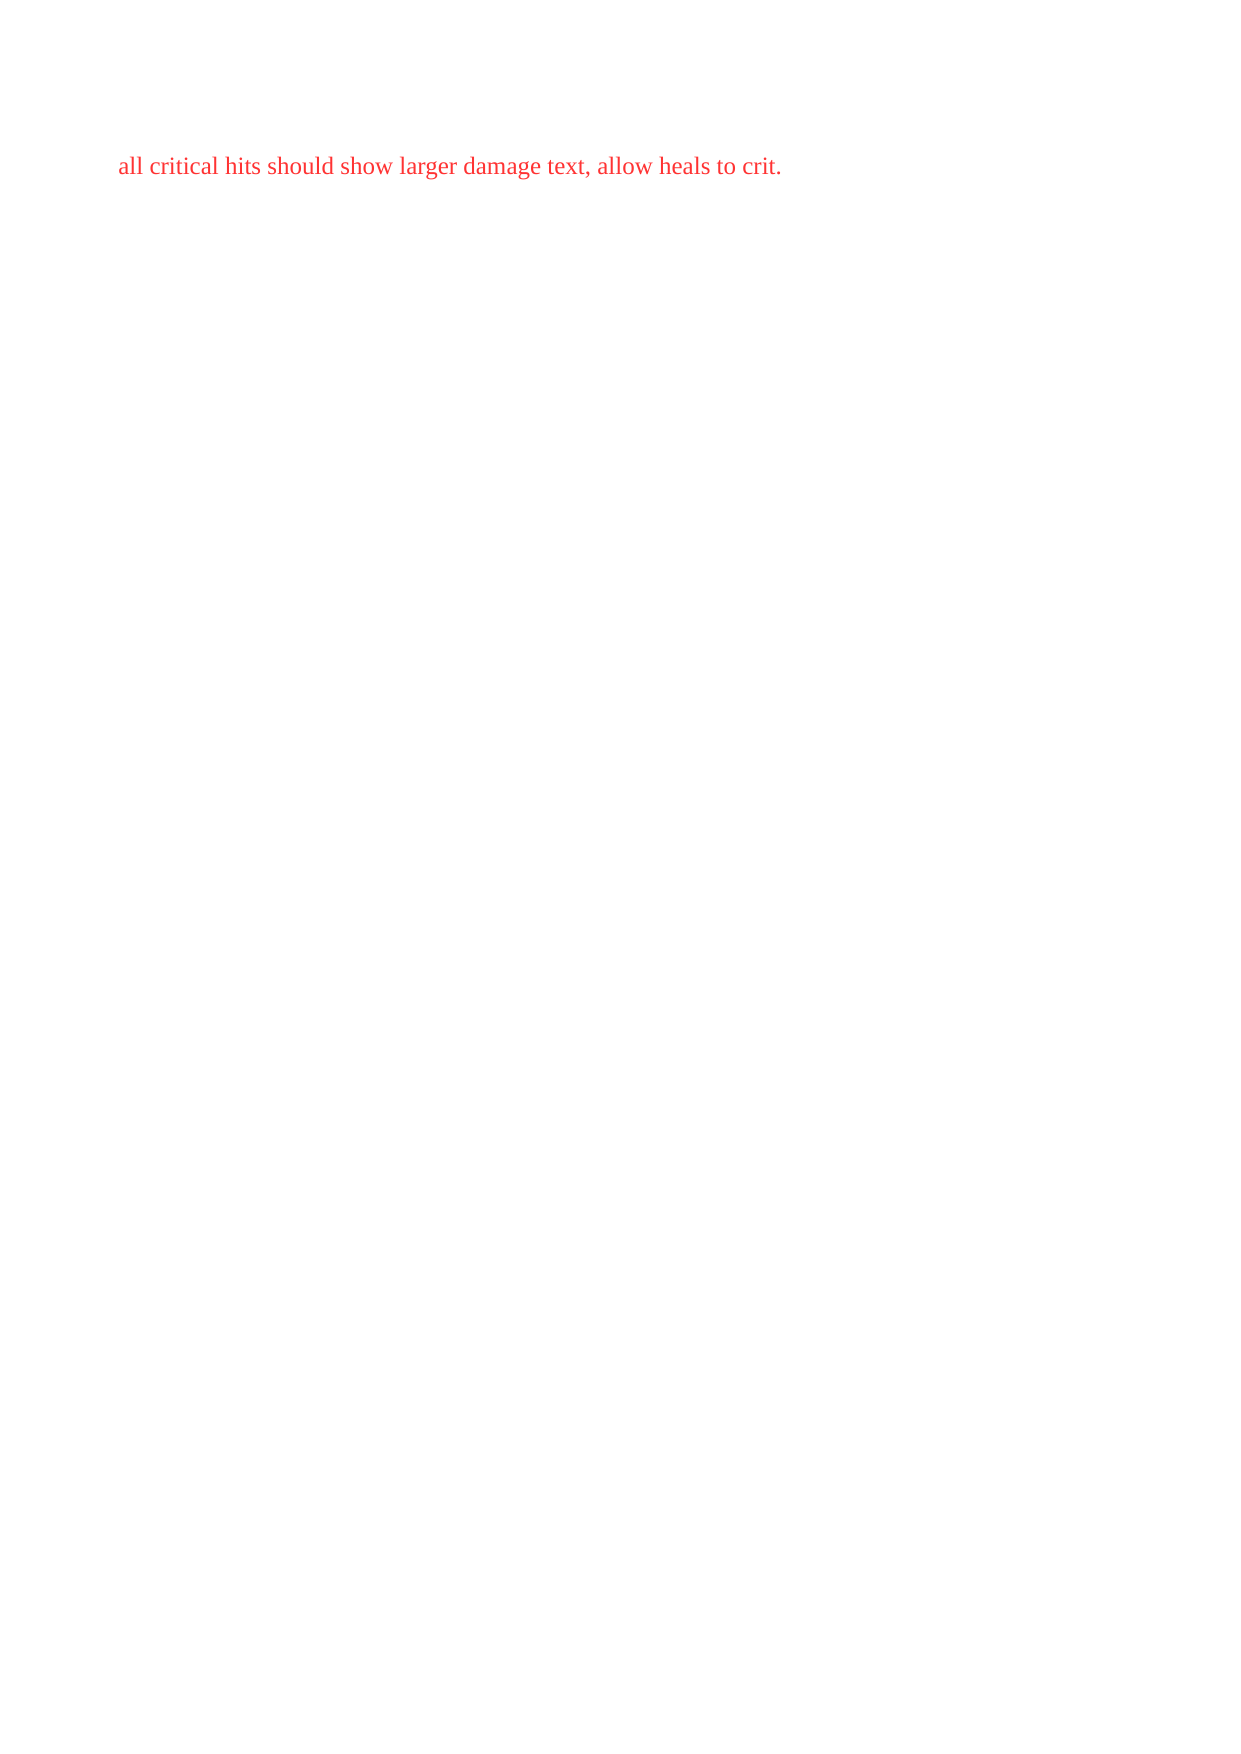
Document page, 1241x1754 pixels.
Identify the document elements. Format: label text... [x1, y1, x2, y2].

text all critical hits should show larger damage text, allow heals to crit. [118, 151, 1122, 180]
